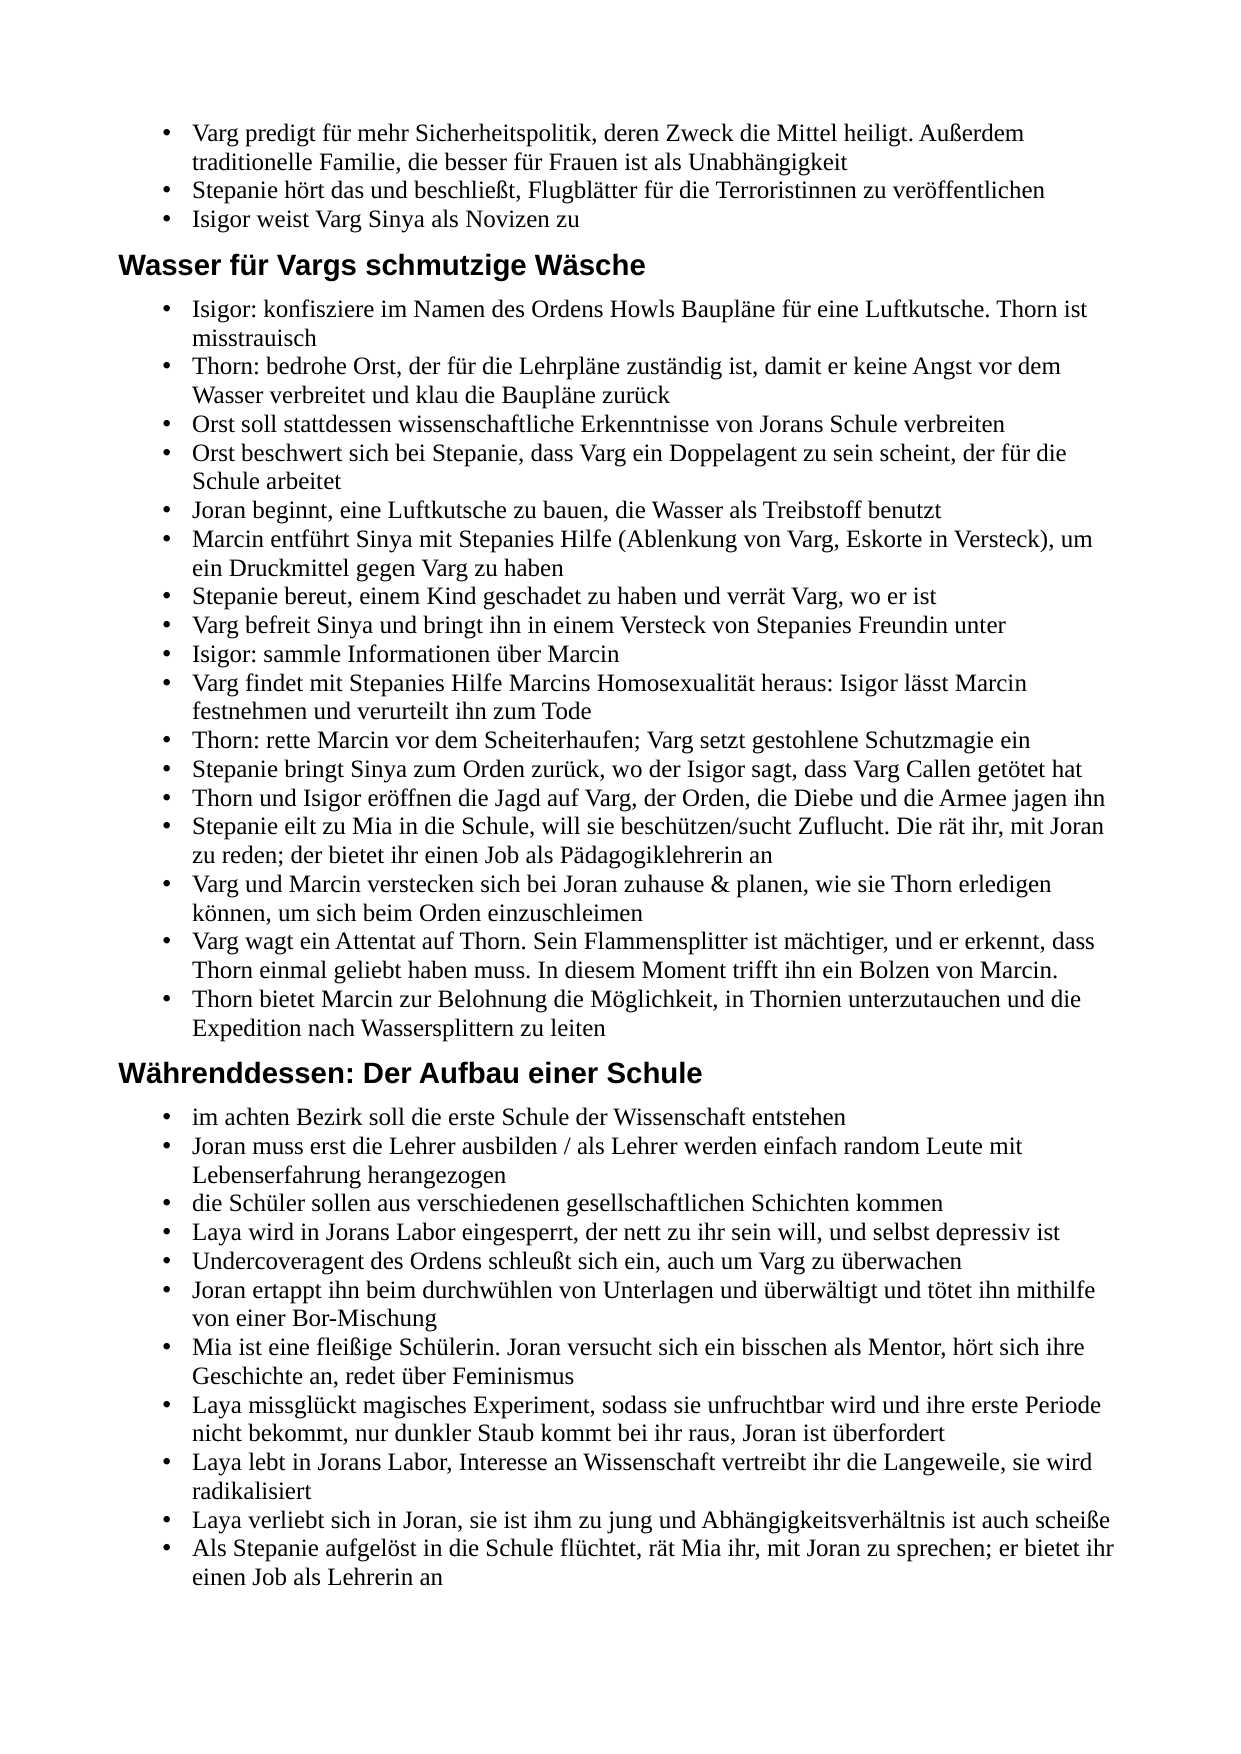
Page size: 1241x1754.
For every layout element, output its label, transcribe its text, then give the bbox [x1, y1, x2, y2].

list Thorn und Isigor eröffnen die Jagd auf Varg, der Orden, die Diebe und die Armee jagen ihn [162, 783, 1122, 811]
list Isigor: konfisziere im Namen des Ordens Howls Baupläne für eine Luftkutsche. Thorn ist misstrauisch [162, 294, 1122, 351]
list Laya missglückt magisches Experiment, sodass sie unfruchtbar wird und ihre erste Periode nicht bekommt, nur dunkler Staub kommt bei ihr raus, Joran ist überfordert [162, 1390, 1122, 1447]
list Laya verliebt sich in Joran, sie ist ihm zu jung und Abhängigkeitsverhältnis ist auch scheiße [162, 1505, 1122, 1533]
list Joran muss erst die Lehrer ausbilden / als Lehrer werden einfach random Leute mit Lebenserfahrung herangezogen [162, 1131, 1122, 1188]
list Varg befreit Sinya und bringt ihn in einem Versteck von Stepanies Freundin unter [162, 610, 1122, 639]
list Stepanie bringt Sinya zum Orden zurück, wo der Isigor sagt, dass Varg Callen getötet hat [162, 754, 1122, 783]
list Undercoveragent des Ordens schleußt sich ein, auch um Varg zu überwachen [162, 1246, 1122, 1275]
subtitle Währenddessen: Der Aufbau einer Schule [118, 1056, 1122, 1090]
list Als Stepanie aufgelöst in die Schule flüchtet, rät Mia ihr, mit Joran zu sprechen; er bietet ihr einen Job als Lehrerin an [162, 1533, 1122, 1591]
list Varg predigt für mehr Sicherheitspolitik, deren Zweck die Mittel heiligt. Außerdem traditionelle Familie, die besser für Frauen ist als Unabhängigkeit [162, 118, 1122, 176]
list Thorn: rette Marcin vor dem Scheiterhaufen; Varg setzt gestohlene Schutzmagie ein [162, 725, 1122, 754]
list Isigor: sammle Informationen über Marcin [162, 639, 1122, 668]
list Isigor weist Varg Sinya als Novizen zu [162, 204, 1122, 233]
list im achten Bezirk soll die erste Schule der Wissenschaft entstehen [162, 1102, 1122, 1131]
list Laya lebt in Jorans Labor, Interesse an Wissenschaft vertreibt ihr die Langeweile, sie wird radikalisiert [162, 1447, 1122, 1505]
list Mia ist eine fleißige Schülerin. Joran versucht sich ein bisschen als Mentor, hört sich ihre Geschichte an, redet über Feminismus [162, 1332, 1122, 1390]
list Thorn: bedrohe Orst, der für die Lehrpläne zuständig ist, damit er keine Angst vor dem Wasser verbreitet und klau die Baupläne zurück [162, 351, 1122, 409]
list Joran ertappt ihn beim durchwühlen von Unterlagen und überwältigt und tötet ihn mithilfe von einer Bor-Mischung [162, 1275, 1122, 1332]
list Stepanie bereut, einem Kind geschadet zu haben und verrät Varg, wo er ist [162, 581, 1122, 610]
subtitle Wasser für Vargs schmutzige Wäsche [118, 248, 1122, 281]
list Stepanie eilt zu Mia in die Schule, will sie beschützen/sucht Zuflucht. Die rät ihr, mit Joran zu reden; der bietet ihr einen Job als Pädagogiklehrerin an [162, 811, 1122, 869]
list Stepanie hört das und beschließt, Flugblätter für die Terroristinnen zu veröffentlichen [162, 176, 1122, 204]
list Orst soll stattdessen wissenschaftliche Erkenntnisse von Jorans Schule verbreiten [162, 409, 1122, 438]
list Orst beschwert sich bei Stepanie, dass Varg ein Doppelagent zu sein scheint, der für die Schule arbeitet [162, 438, 1122, 495]
list Marcin entführt Sinya mit Stepanies Hilfe (Ablenkung von Varg, Eskorte in Versteck), um ein Druckmittel gegen Varg zu haben [162, 524, 1122, 581]
list Laya wird in Jorans Labor eingesperrt, der nett zu ihr sein will, und selbst depressiv ist [162, 1217, 1122, 1246]
list Thorn bietet Marcin zur Belohnung die Möglichkeit, in Thornien unterzutauchen und die Expedition nach Wassersplittern zu leiten [162, 984, 1122, 1041]
list Varg und Marcin verstecken sich bei Joran zuhause & planen, wie sie Thorn erledigen können, um sich beim Orden einzuschleimen [162, 869, 1122, 926]
list Joran beginnt, eine Luftkutsche zu bauen, die Wasser als Treibstoff benutzt [162, 495, 1122, 524]
list Varg findet mit Stepanies Hilfe Marcins Homosexualität heraus: Isigor lässt Marcin festnehmen und verurteilt ihn zum Tode [162, 668, 1122, 725]
list die Schüler sollen aus verschiedenen gesellschaftlichen Schichten kommen [162, 1188, 1122, 1217]
list Varg wagt ein Attentat auf Thorn. Sein Flammensplitter ist mächtiger, und er erkennt, dass Thorn einmal geliebt haben muss. In diesem Moment trifft ihn ein Bolzen von Marcin. [162, 926, 1122, 984]
